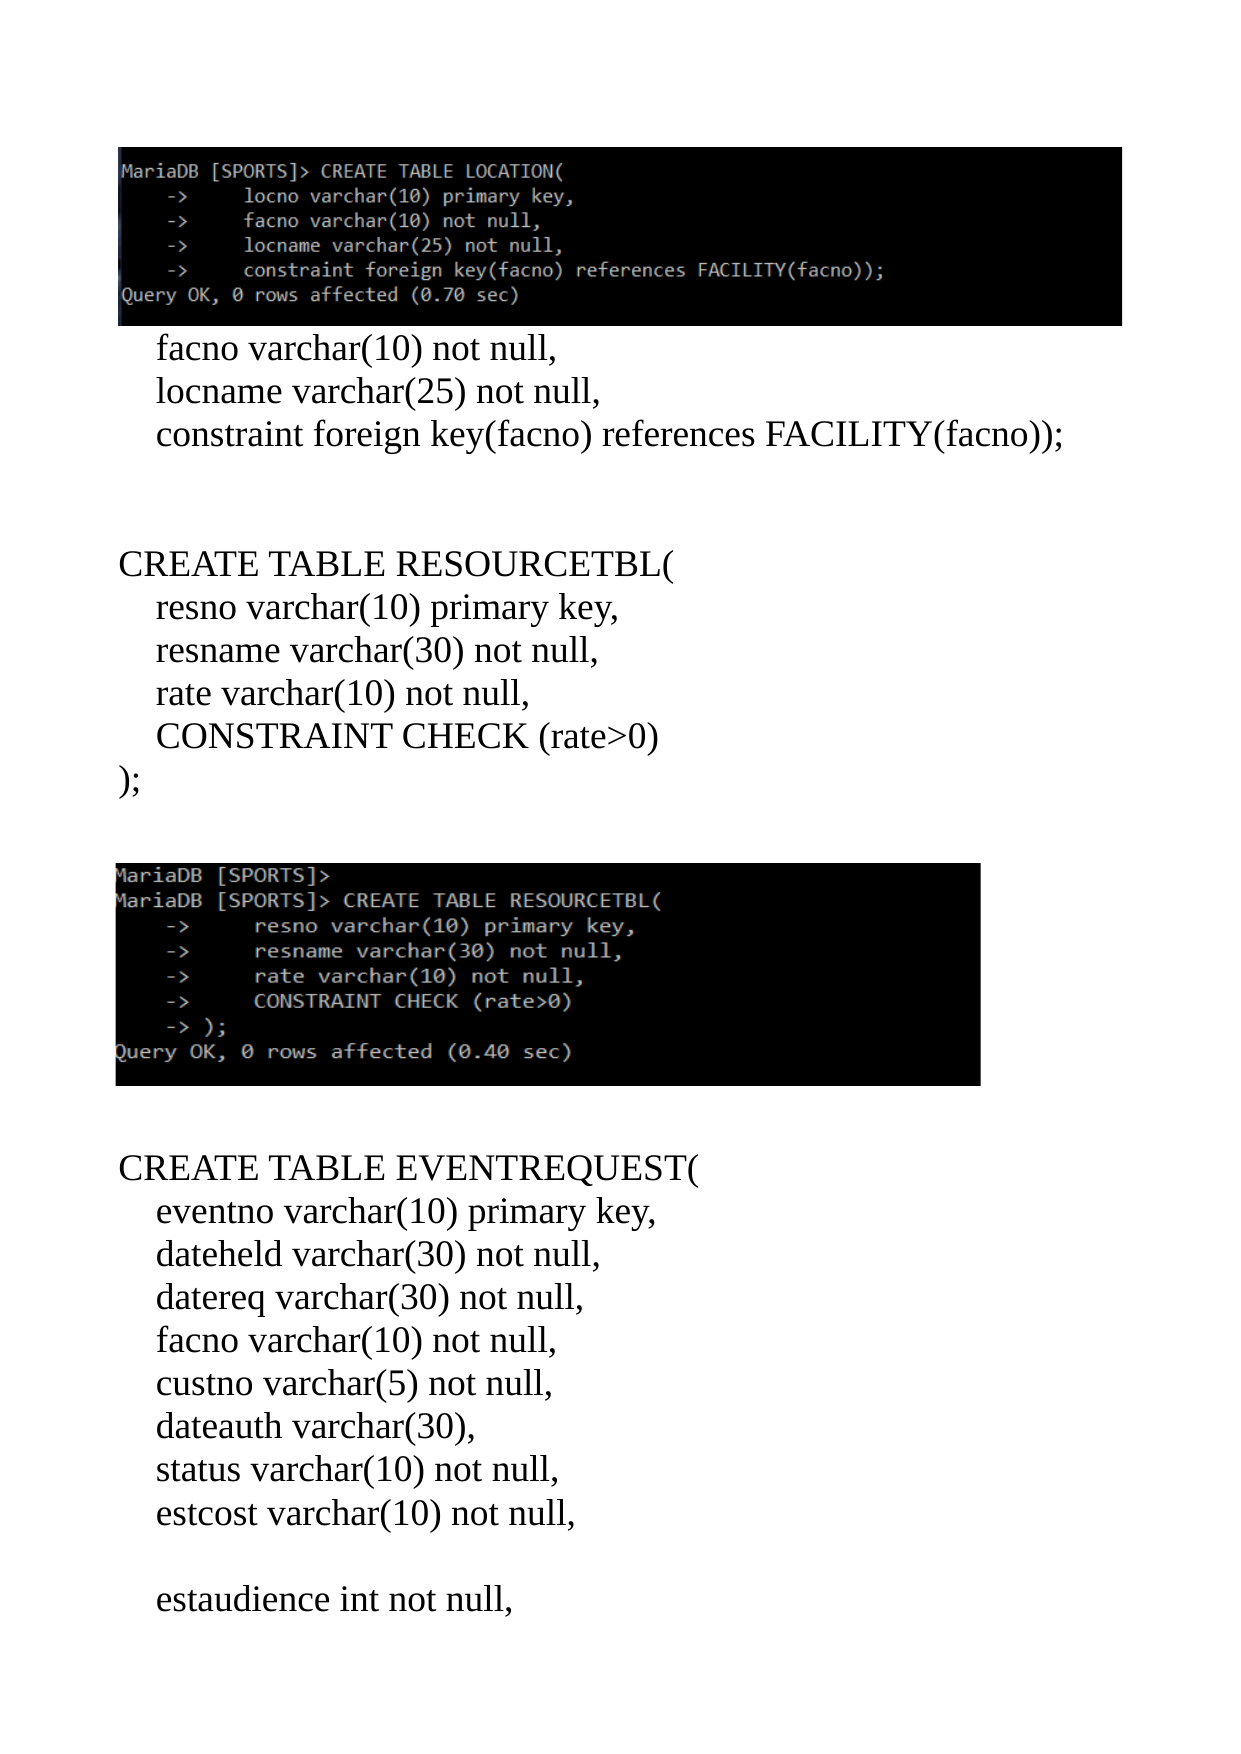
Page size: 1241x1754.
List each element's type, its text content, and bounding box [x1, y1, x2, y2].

text estcost varchar(10) not null, [118, 1490, 1122, 1533]
text CONSTRAINT CHECK (rate>0) [118, 714, 1122, 757]
text estaudience int not null, [118, 1576, 1122, 1619]
picture [118, 147, 1123, 326]
text [118, 118, 1122, 147]
text rate varchar(10) not null, [118, 671, 1122, 714]
text status varchar(10) not null, [118, 1447, 1122, 1490]
text dateauth varchar(30), [118, 1404, 1122, 1447]
text facno varchar(10) not null, [118, 326, 1122, 369]
text eventno varchar(10) primary key, [118, 1188, 1122, 1231]
text facno varchar(10) not null, [118, 1317, 1122, 1361]
text CREATE TABLE EVENTREQUEST( [118, 1145, 1122, 1188]
text resno varchar(10) primary key, [118, 584, 1122, 627]
text locname varchar(25) not null, [118, 369, 1122, 412]
picture [115, 863, 981, 1086]
text CREATE TABLE RESOURCETBL( [118, 541, 1122, 584]
text custno varchar(5) not null, [118, 1361, 1122, 1404]
text resname varchar(30) not null, [118, 627, 1122, 671]
text ); [118, 757, 1122, 800]
text dateheld varchar(30) not null, [118, 1231, 1122, 1274]
text datereq varchar(30) not null, [118, 1274, 1122, 1317]
text constraint foreign key(facno) references FACILITY(facno)); [118, 412, 1122, 455]
